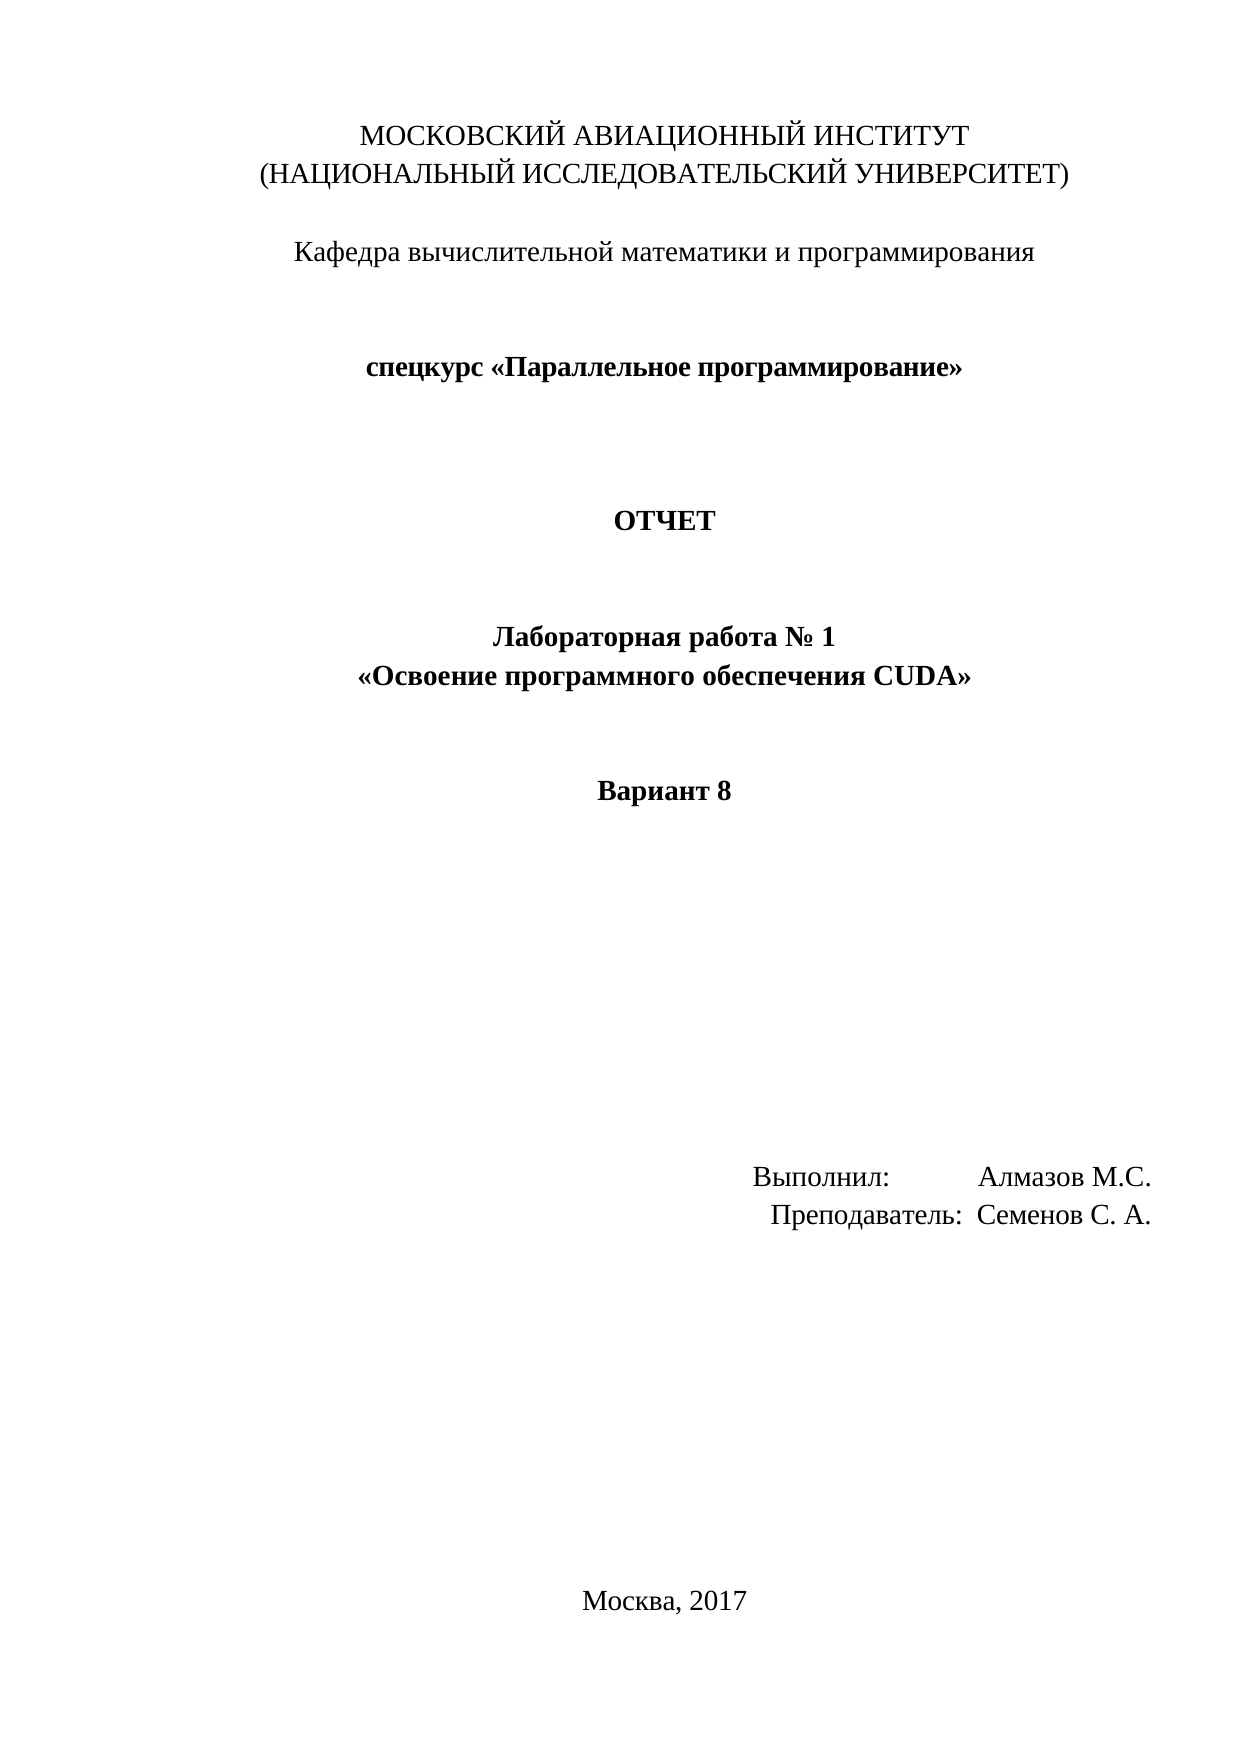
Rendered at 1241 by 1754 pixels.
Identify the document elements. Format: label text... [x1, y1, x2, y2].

text Кафедра вычислительной математики и программирования [177, 234, 1152, 267]
text Выполнил: Алмазов М.С. [177, 1159, 1152, 1192]
text спецкурс «Параллельное программирование» [177, 349, 1152, 383]
text «Освоение программного обеспечения CUDA» [177, 658, 1152, 691]
text (НАЦИОНАЛЬНЫЙ ИССЛЕДОВАТЕЛЬСКИЙ УНИВЕРСИТЕТ) [177, 157, 1152, 190]
text Лабораторная работа № 1 [177, 619, 1152, 653]
text ОТЧЕТ [177, 503, 1152, 537]
text Преподаватель: Семенов С. А. [177, 1197, 1152, 1231]
text Москва, 2017 [177, 1583, 1152, 1616]
text Вариант 8 [177, 773, 1152, 807]
text МОСКОВСКИЙ АВИАЦИОННЫЙ ИНСТИТУТ [177, 118, 1152, 152]
